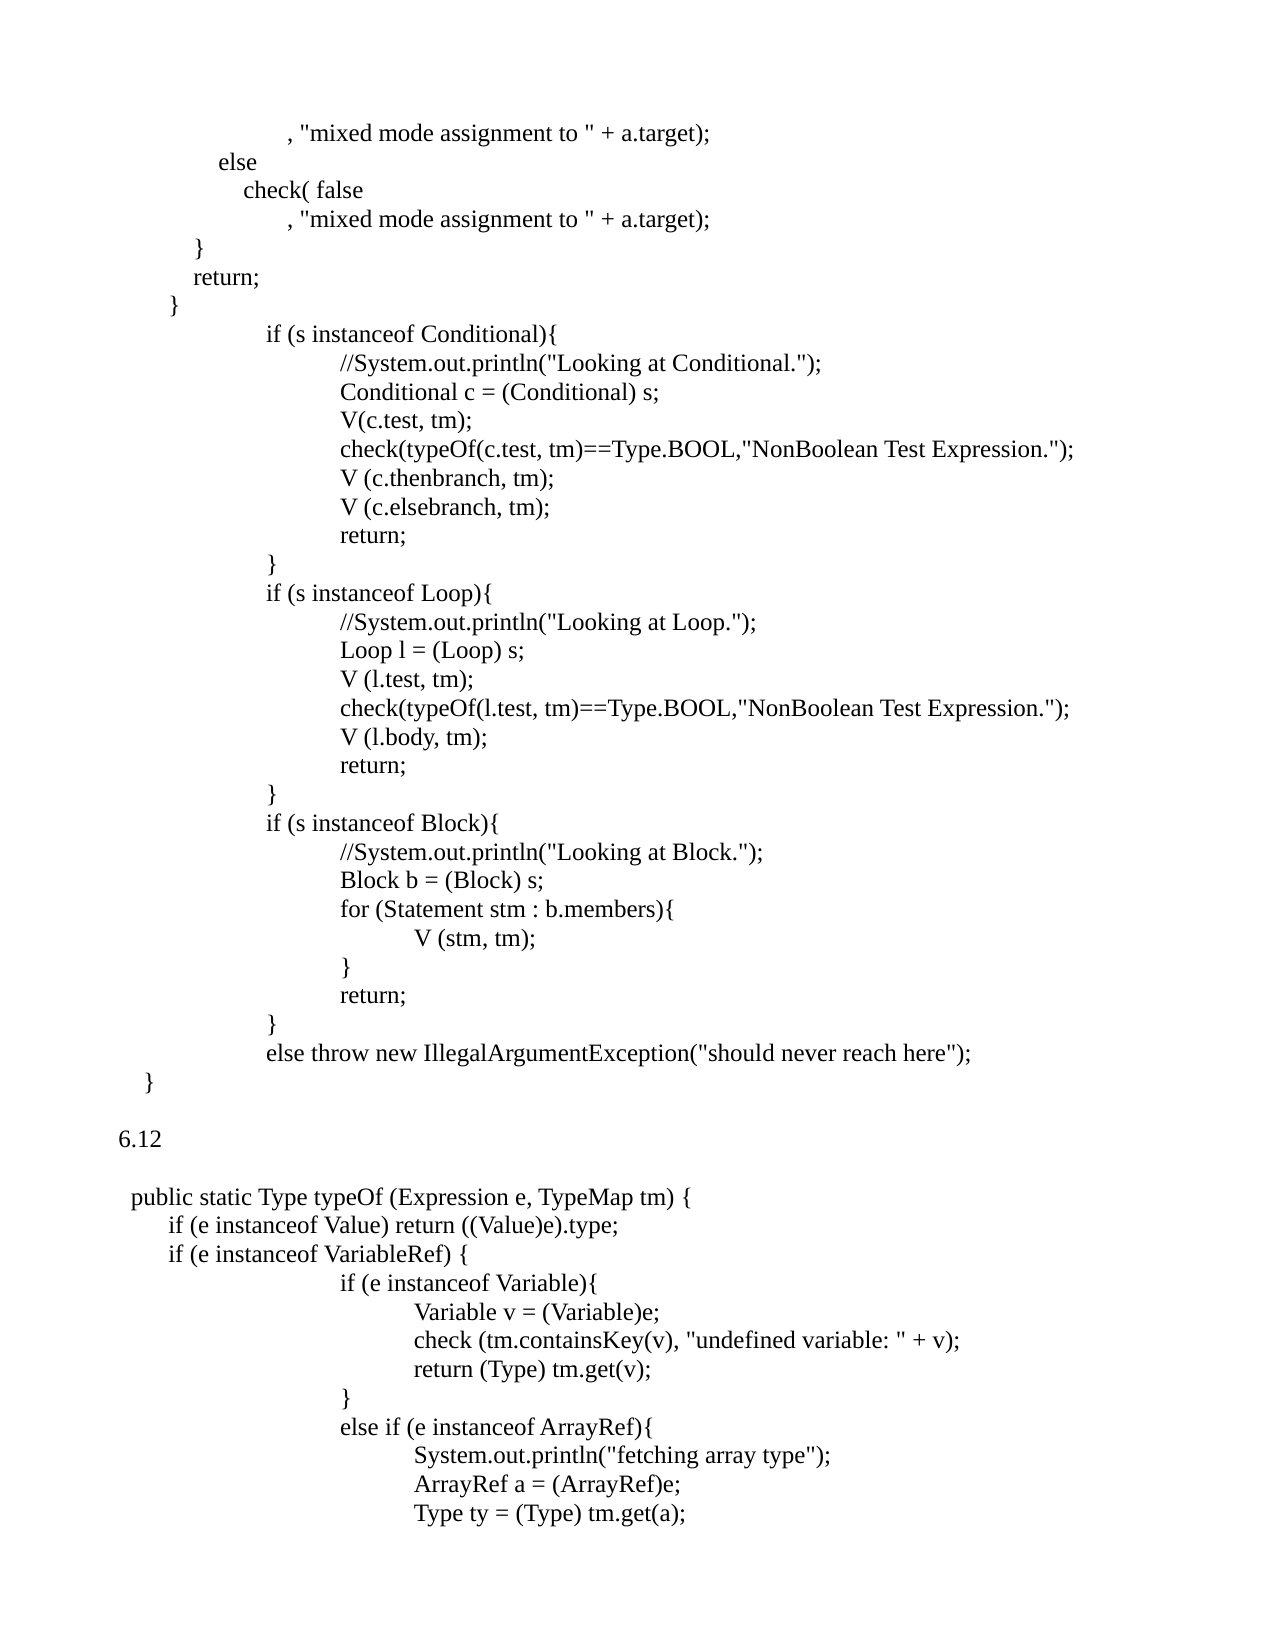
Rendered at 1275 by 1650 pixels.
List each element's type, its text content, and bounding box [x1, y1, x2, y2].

text if (e instanceof Variable){ [118, 1268, 1157, 1297]
text Loop l = (Loop) s; [118, 636, 1157, 664]
text else throw new IllegalArgumentException("should never reach here"); [118, 1038, 1157, 1067]
text Block b = (Block) s; [118, 866, 1157, 894]
text for (Statement stm : b.members){ [118, 894, 1157, 923]
text public static Type typeOf (Expression e, TypeMap tm) { [118, 1182, 1157, 1211]
text if (s instanceof Block){ [118, 808, 1157, 837]
text } [118, 549, 1157, 578]
text , "mixed mode assignment to " + a.target); [118, 118, 1157, 147]
text V (l.body, tm); [118, 722, 1157, 751]
text //System.out.println("Looking at Block."); [118, 837, 1157, 866]
text } [118, 779, 1157, 808]
text //System.out.println("Looking at Conditional."); [118, 348, 1157, 377]
text //System.out.println("Looking at Loop."); [118, 607, 1157, 636]
text if (e instanceof Value) return ((Value)e).type; [118, 1211, 1157, 1239]
text V(c.test, tm); [118, 406, 1157, 434]
text 6.12 [118, 1124, 1157, 1153]
text return (Type) tm.get(v); [118, 1354, 1157, 1383]
text } [118, 1383, 1157, 1412]
text return; [118, 521, 1157, 549]
text if (s instanceof Conditional){ [118, 319, 1157, 348]
text V (c.elsebranch, tm); [118, 492, 1157, 521]
text } [118, 233, 1157, 262]
text else if (e instanceof ArrayRef){ [118, 1412, 1157, 1441]
text check(typeOf(l.test, tm)==Type.BOOL,"NonBoolean Test Expression."); [118, 693, 1157, 722]
text ArrayRef a = (ArrayRef)e; [118, 1469, 1157, 1498]
text V (stm, tm); [118, 923, 1157, 952]
text check (tm.containsKey(v), "undefined variable: " + v); [118, 1326, 1157, 1354]
text V (c.thenbranch, tm); [118, 463, 1157, 492]
text } [118, 1009, 1157, 1038]
text Variable v = (Variable)e; [118, 1297, 1157, 1326]
text if (e instanceof VariableRef) { [118, 1239, 1157, 1268]
text Conditional c = (Conditional) s; [118, 377, 1157, 406]
text return; [118, 262, 1157, 291]
text V (l.test, tm); [118, 664, 1157, 693]
text } [118, 291, 1157, 319]
text } [118, 1067, 1157, 1096]
text return; [118, 981, 1157, 1009]
text Type ty = (Type) tm.get(a); [118, 1498, 1157, 1527]
text } [118, 952, 1157, 981]
text check(typeOf(c.test, tm)==Type.BOOL,"NonBoolean Test Expression."); [118, 434, 1157, 463]
text return; [118, 751, 1157, 779]
text if (s instanceof Loop){ [118, 578, 1157, 607]
text , "mixed mode assignment to " + a.target); [118, 204, 1157, 233]
text System.out.println("fetching array type"); [118, 1441, 1157, 1469]
text check( false [118, 176, 1157, 204]
text else [118, 147, 1157, 176]
